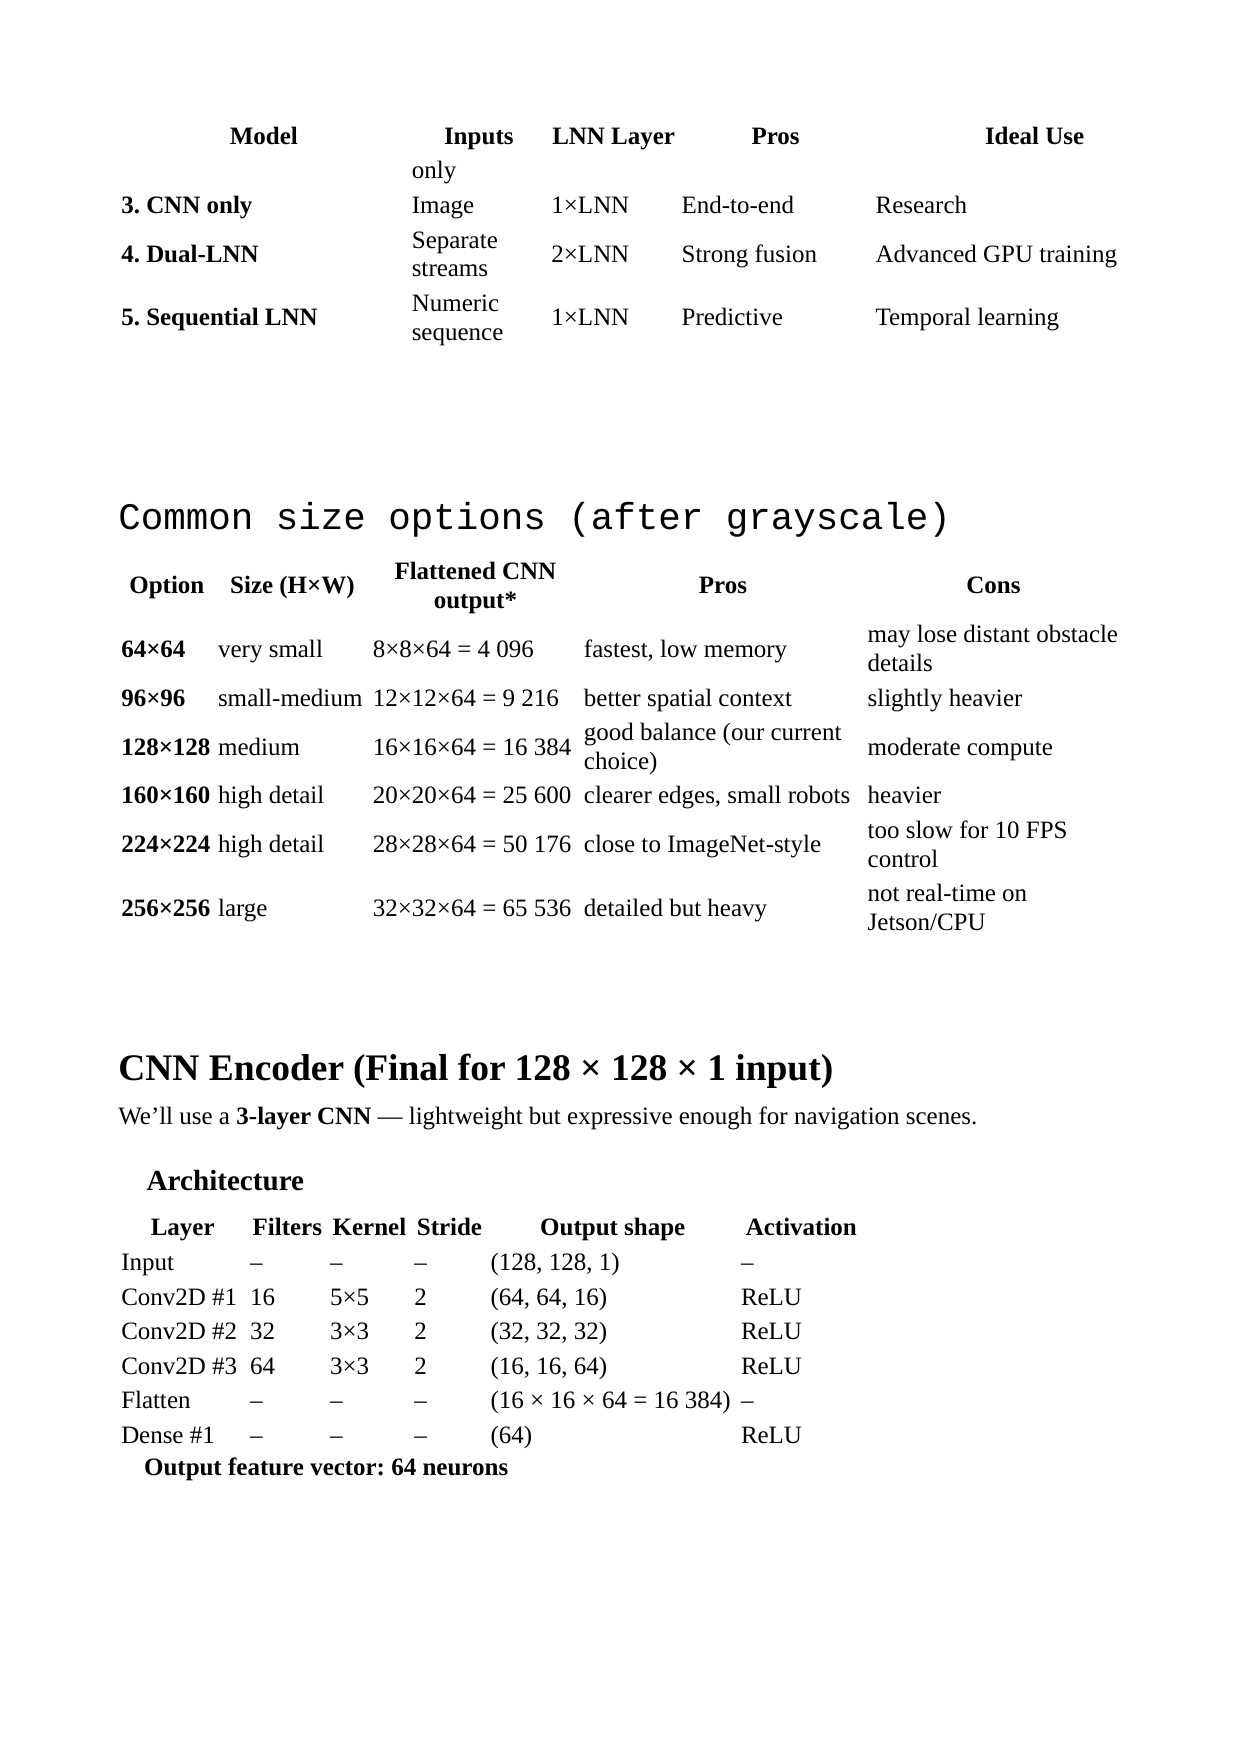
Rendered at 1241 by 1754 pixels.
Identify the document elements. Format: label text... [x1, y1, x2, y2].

table_cell 224×224 [118, 812, 215, 876]
table_cell [548, 153, 678, 187]
table_cell 32 [247, 1313, 327, 1348]
table_cell (32, 32, 32) [488, 1313, 738, 1348]
table_cell Predictive [679, 285, 872, 348]
table_cell (128, 128, 1) [488, 1244, 738, 1279]
table_cell 2 [411, 1348, 487, 1382]
table_cell [873, 153, 1196, 187]
table_cell Conv2D #3 [118, 1348, 247, 1382]
table_cell – [411, 1383, 487, 1417]
table_cell 28×28×64 = 50 176 [370, 812, 581, 876]
table_cell 160×160 [118, 778, 215, 812]
table_cell only [409, 153, 548, 187]
table_cell 5×5 [327, 1279, 411, 1313]
table_header Cons [865, 553, 1122, 616]
table_header Layer [118, 1210, 247, 1244]
table_cell 2 [411, 1313, 487, 1348]
table_cell 3×3 [327, 1313, 411, 1348]
table_header Pros [679, 118, 872, 153]
table_cell Research [873, 187, 1196, 222]
table_cell ReLU [738, 1313, 864, 1348]
table_cell (64) [488, 1417, 738, 1452]
table_cell clearer edges, small robots [581, 778, 864, 812]
table_header Kernel [327, 1210, 411, 1244]
table_cell high detail [215, 812, 370, 876]
table_cell ReLU [738, 1279, 864, 1313]
subtitle 🔹 Architecture [118, 1163, 1122, 1197]
table_cell [118, 153, 409, 187]
table_cell – [327, 1244, 411, 1279]
table_cell better spatial context [581, 680, 864, 714]
table_cell Image [409, 187, 548, 222]
table_cell – [411, 1417, 487, 1452]
table_cell – [327, 1417, 411, 1452]
table_cell – [738, 1383, 864, 1417]
table_cell small-medium [215, 680, 370, 714]
table_cell heavier [865, 778, 1122, 812]
table_header Filters [247, 1210, 327, 1244]
table_cell – [411, 1244, 487, 1279]
table_cell ReLU [738, 1417, 864, 1452]
table_cell Strong fusion [679, 222, 872, 285]
table_cell 3×3 [327, 1348, 411, 1382]
table_cell Separate streams [409, 222, 548, 285]
text We’ll use a 3-layer CNN — lightweight but expressive enough for navigation scenes. [118, 1101, 1122, 1130]
table_header Output shape [488, 1210, 738, 1244]
table_cell large [215, 876, 370, 939]
table_cell Flatten [118, 1383, 247, 1417]
table_header Ideal Use [873, 118, 1196, 153]
table_cell ReLU [738, 1348, 864, 1382]
table_cell Advanced GPU training [873, 222, 1196, 285]
table_cell Temporal learning [873, 285, 1196, 348]
table_cell medium [215, 714, 370, 778]
table_header LNN Layer [548, 118, 678, 153]
table_cell 64×64 [118, 616, 215, 680]
table_cell 64 [247, 1348, 327, 1382]
table_cell not real-time on Jetson/CPU [865, 876, 1122, 939]
table_header Activation [738, 1210, 864, 1244]
table_cell 1×LNN [548, 187, 678, 222]
table_cell 96×96 [118, 680, 215, 714]
table_cell too slow for 10 FPS control [865, 812, 1122, 876]
table_cell – [327, 1383, 411, 1417]
table_cell 2×LNN [548, 222, 678, 285]
table_header Option [118, 553, 215, 616]
table_cell Dense #1 [118, 1417, 247, 1452]
table_cell slightly heavier [865, 680, 1122, 714]
table_header Flattened CNN output* [370, 553, 581, 616]
table_cell Conv2D #2 [118, 1313, 247, 1348]
table_cell 1×LNN [548, 285, 678, 348]
table_cell good balance (our current choice) [581, 714, 864, 778]
table_cell 16 [247, 1279, 327, 1313]
subtitle CNN Encoder (Final for 128 × 128 × 1 input) [118, 1046, 1122, 1089]
table_cell 5. Sequential LNN [118, 285, 409, 348]
subtitle Common size options (after grayscale) [118, 498, 1122, 541]
table_cell Input [118, 1244, 247, 1279]
table_cell very small [215, 616, 370, 680]
table_cell 2 [411, 1279, 487, 1313]
table_cell 3. CNN only [118, 187, 409, 222]
table_cell 20×20×64 = 25 600 [370, 778, 581, 812]
table_header Inputs [409, 118, 548, 153]
table_header Size (H×W) [215, 553, 370, 616]
table_cell detailed but heavy [581, 876, 864, 939]
table_cell Conv2D #1 [118, 1279, 247, 1313]
table_cell – [247, 1383, 327, 1417]
table_header Stride [411, 1210, 487, 1244]
table_cell – [247, 1244, 327, 1279]
table_cell 8×8×64 = 4 096 [370, 616, 581, 680]
table_cell 4. Dual-LNN [118, 222, 409, 285]
table_cell (64, 64, 16) [488, 1279, 738, 1313]
table_cell 256×256 [118, 876, 215, 939]
table_cell – [247, 1417, 327, 1452]
table_cell 32×32×64 = 65 536 [370, 876, 581, 939]
table_cell [679, 153, 872, 187]
table_cell – [738, 1244, 864, 1279]
table_cell fastest, low memory [581, 616, 864, 680]
table_cell (16 × 16 × 64 = 16 384) [488, 1383, 738, 1417]
table_header Pros [581, 553, 864, 616]
table_header Model [118, 118, 409, 153]
table_cell high detail [215, 778, 370, 812]
table_cell 12×12×64 = 9 216 [370, 680, 581, 714]
table_cell moderate compute [865, 714, 1122, 778]
table_cell 128×128 [118, 714, 215, 778]
table_cell may lose distant obstacle details [865, 616, 1122, 680]
table_cell End-to-end [679, 187, 872, 222]
table_cell close to ImageNet-style [581, 812, 864, 876]
table_cell (16, 16, 64) [488, 1348, 738, 1382]
table_cell 16×16×64 = 16 384 [370, 714, 581, 778]
text ✅ Output feature vector: 64 neurons [118, 1452, 1122, 1480]
table_cell Numeric sequence [409, 285, 548, 348]
